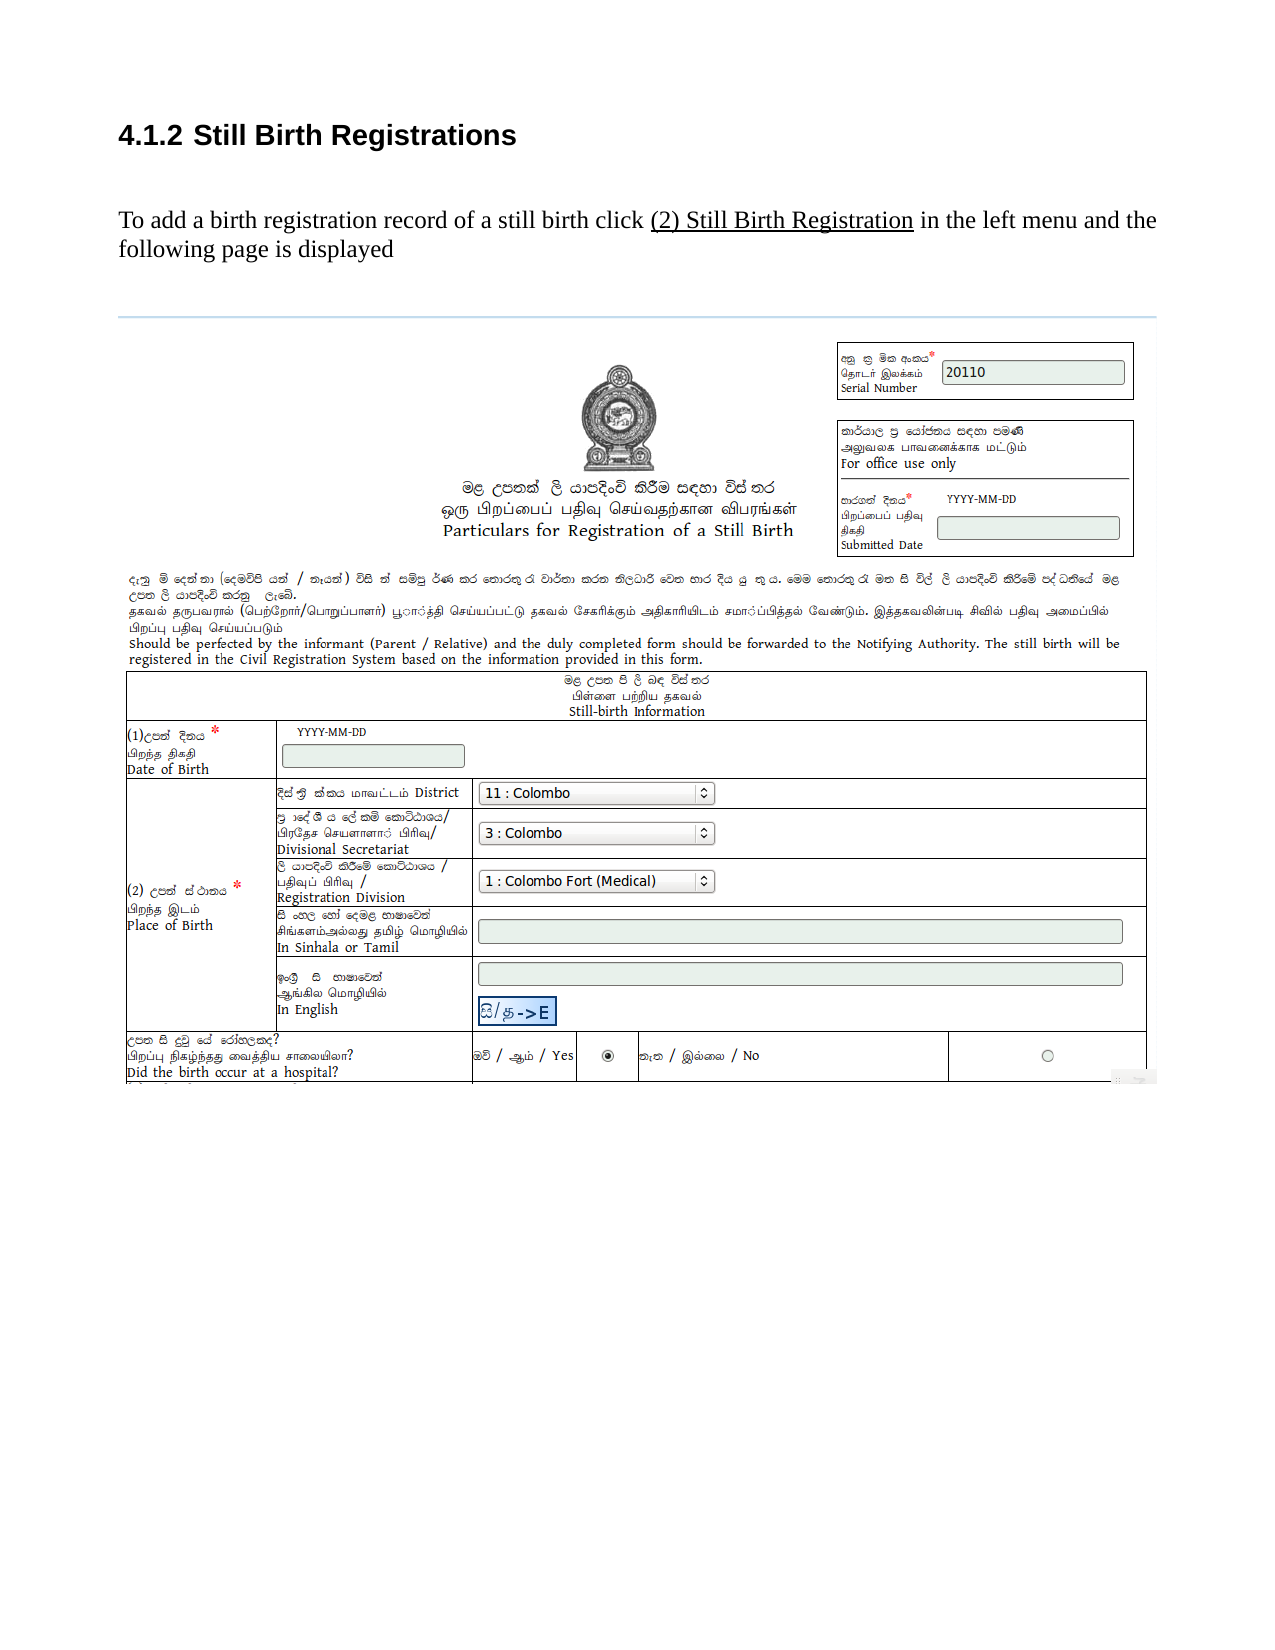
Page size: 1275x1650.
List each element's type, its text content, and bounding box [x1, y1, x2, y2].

picture [118, 316, 1157, 1084]
subtitle Still Birth Registrations [118, 118, 1157, 152]
text To add a birth registration record of a still birth click (2) Still Birth Registration in the left menu and the following page is displayed [118, 205, 1157, 263]
